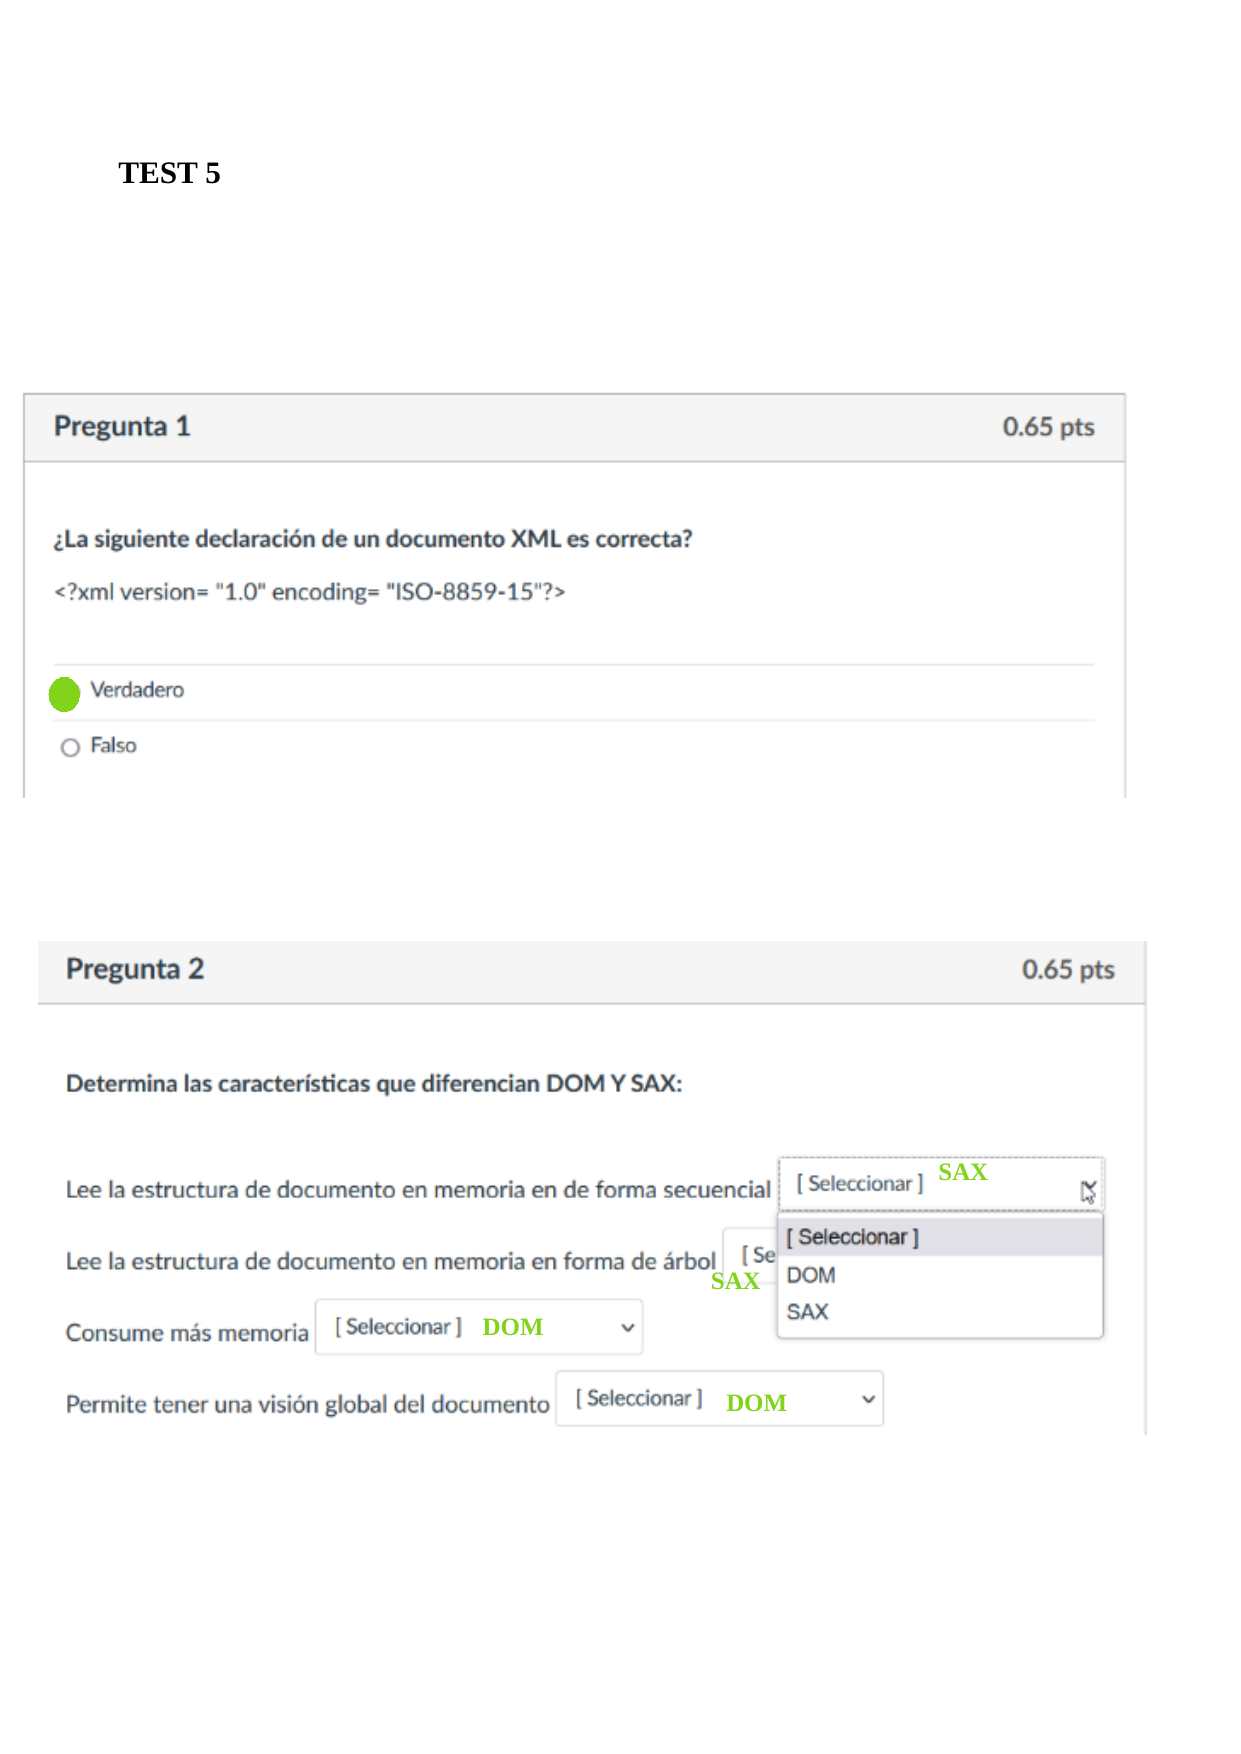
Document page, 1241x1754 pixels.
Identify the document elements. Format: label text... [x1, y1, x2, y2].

picture [15, 390, 1132, 798]
picture [37, 941, 1154, 1444]
text TEST 5 [118, 154, 1122, 190]
